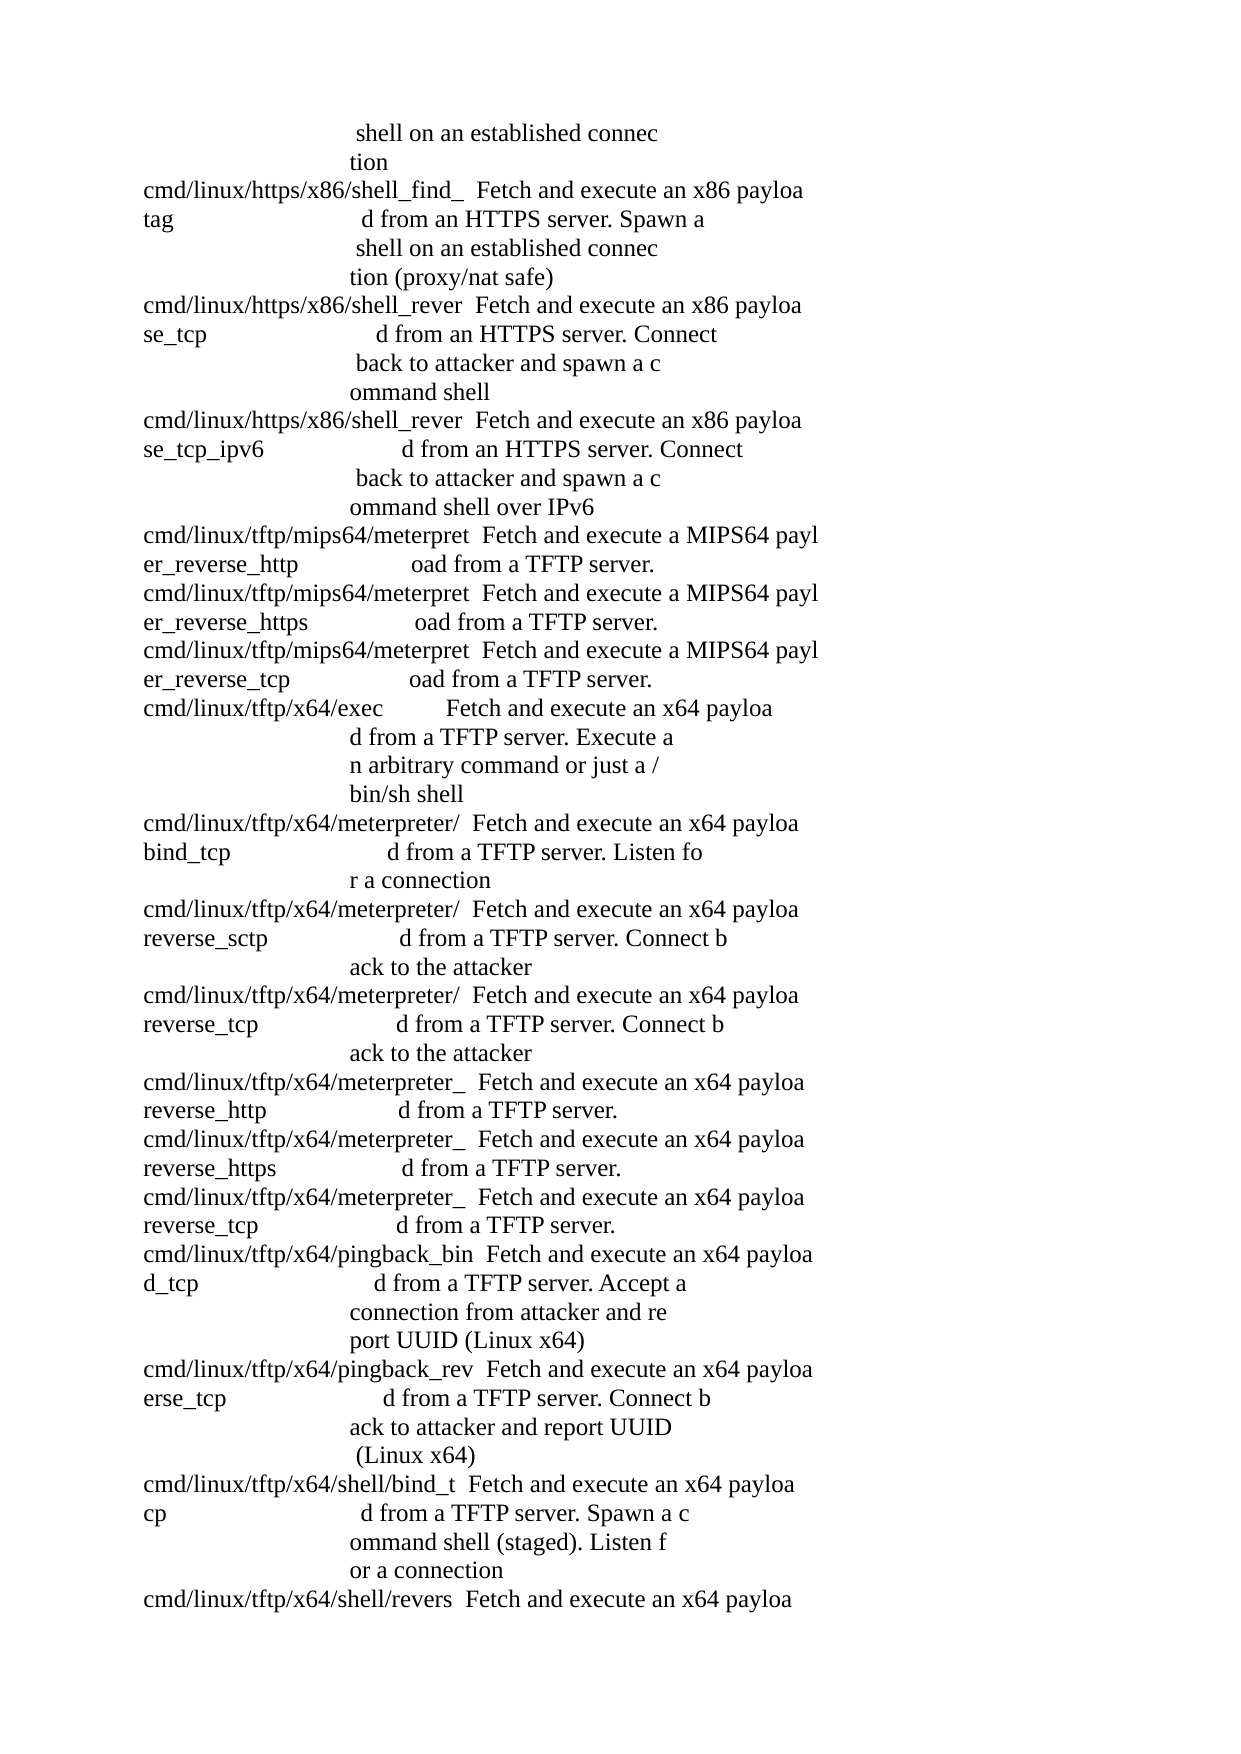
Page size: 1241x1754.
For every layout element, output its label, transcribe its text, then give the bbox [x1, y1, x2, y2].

text reverse_tcp d from a TFTP server. [118, 1211, 1122, 1239]
text cmd/linux/tftp/x64/pingback_rev Fetch and execute an x64 payloa [118, 1354, 1122, 1383]
text reverse_tcp d from a TFTP server. Connect b [118, 1009, 1122, 1038]
text tag d from an HTTPS server. Spawn a [118, 204, 1122, 233]
text cmd/linux/tftp/x64/meterpreter_ Fetch and execute an x64 payloa [118, 1182, 1122, 1211]
text cmd/linux/https/x86/shell_rever Fetch and execute an x86 payloa [118, 406, 1122, 434]
text reverse_http d from a TFTP server. [118, 1096, 1122, 1124]
text ommand shell (staged). Listen f [118, 1527, 1122, 1556]
text tion [118, 147, 1122, 176]
text cmd/linux/tftp/x64/meterpreter/ Fetch and execute an x64 payloa [118, 808, 1122, 837]
text er_reverse_tcp oad from a TFTP server. [118, 664, 1122, 693]
text er_reverse_https oad from a TFTP server. [118, 607, 1122, 636]
text ack to attacker and report UUID [118, 1412, 1122, 1441]
text back to attacker and spawn a c [118, 348, 1122, 377]
text cmd/linux/tftp/x64/shell/revers Fetch and execute an x64 payloa [118, 1584, 1122, 1613]
text n arbitrary command or just a / [118, 751, 1122, 779]
text (Linux x64) [118, 1441, 1122, 1469]
text cp d from a TFTP server. Spawn a c [118, 1498, 1122, 1527]
text ack to the attacker [118, 952, 1122, 981]
text connection from attacker and re [118, 1297, 1122, 1326]
text cmd/linux/tftp/mips64/meterpret Fetch and execute a MIPS64 payl [118, 578, 1122, 607]
text se_tcp_ipv6 d from an HTTPS server. Connect [118, 434, 1122, 463]
text cmd/linux/tftp/x64/exec Fetch and execute an x64 payloa [118, 693, 1122, 722]
text cmd/linux/tftp/x64/pingback_bin Fetch and execute an x64 payloa [118, 1239, 1122, 1268]
text reverse_sctp d from a TFTP server. Connect b [118, 923, 1122, 952]
text reverse_https d from a TFTP server. [118, 1153, 1122, 1182]
text cmd/linux/https/x86/shell_rever Fetch and execute an x86 payloa [118, 291, 1122, 319]
text cmd/linux/tftp/mips64/meterpret Fetch and execute a MIPS64 payl [118, 636, 1122, 664]
text shell on an established connec [118, 118, 1122, 147]
text ack to the attacker [118, 1038, 1122, 1067]
text or a connection [118, 1556, 1122, 1584]
text bind_tcp d from a TFTP server. Listen fo [118, 837, 1122, 866]
text cmd/linux/tftp/mips64/meterpret Fetch and execute a MIPS64 payl [118, 521, 1122, 549]
text se_tcp d from an HTTPS server. Connect [118, 319, 1122, 348]
text ommand shell over IPv6 [118, 492, 1122, 521]
text tion (proxy/nat safe) [118, 262, 1122, 291]
text cmd/linux/tftp/x64/meterpreter/ Fetch and execute an x64 payloa [118, 981, 1122, 1009]
text cmd/linux/tftp/x64/meterpreter_ Fetch and execute an x64 payloa [118, 1067, 1122, 1096]
text cmd/linux/tftp/x64/meterpreter_ Fetch and execute an x64 payloa [118, 1124, 1122, 1153]
text er_reverse_http oad from a TFTP server. [118, 549, 1122, 578]
text r a connection [118, 866, 1122, 894]
text cmd/linux/tftp/x64/meterpreter/ Fetch and execute an x64 payloa [118, 894, 1122, 923]
text d_tcp d from a TFTP server. Accept a [118, 1268, 1122, 1297]
text port UUID (Linux x64) [118, 1326, 1122, 1354]
text ommand shell [118, 377, 1122, 406]
text cmd/linux/https/x86/shell_find_ Fetch and execute an x86 payloa [118, 176, 1122, 204]
text back to attacker and spawn a c [118, 463, 1122, 492]
text erse_tcp d from a TFTP server. Connect b [118, 1383, 1122, 1412]
text shell on an established connec [118, 233, 1122, 262]
text bin/sh shell [118, 779, 1122, 808]
text cmd/linux/tftp/x64/shell/bind_t Fetch and execute an x64 payloa [118, 1469, 1122, 1498]
text d from a TFTP server. Execute a [118, 722, 1122, 751]
